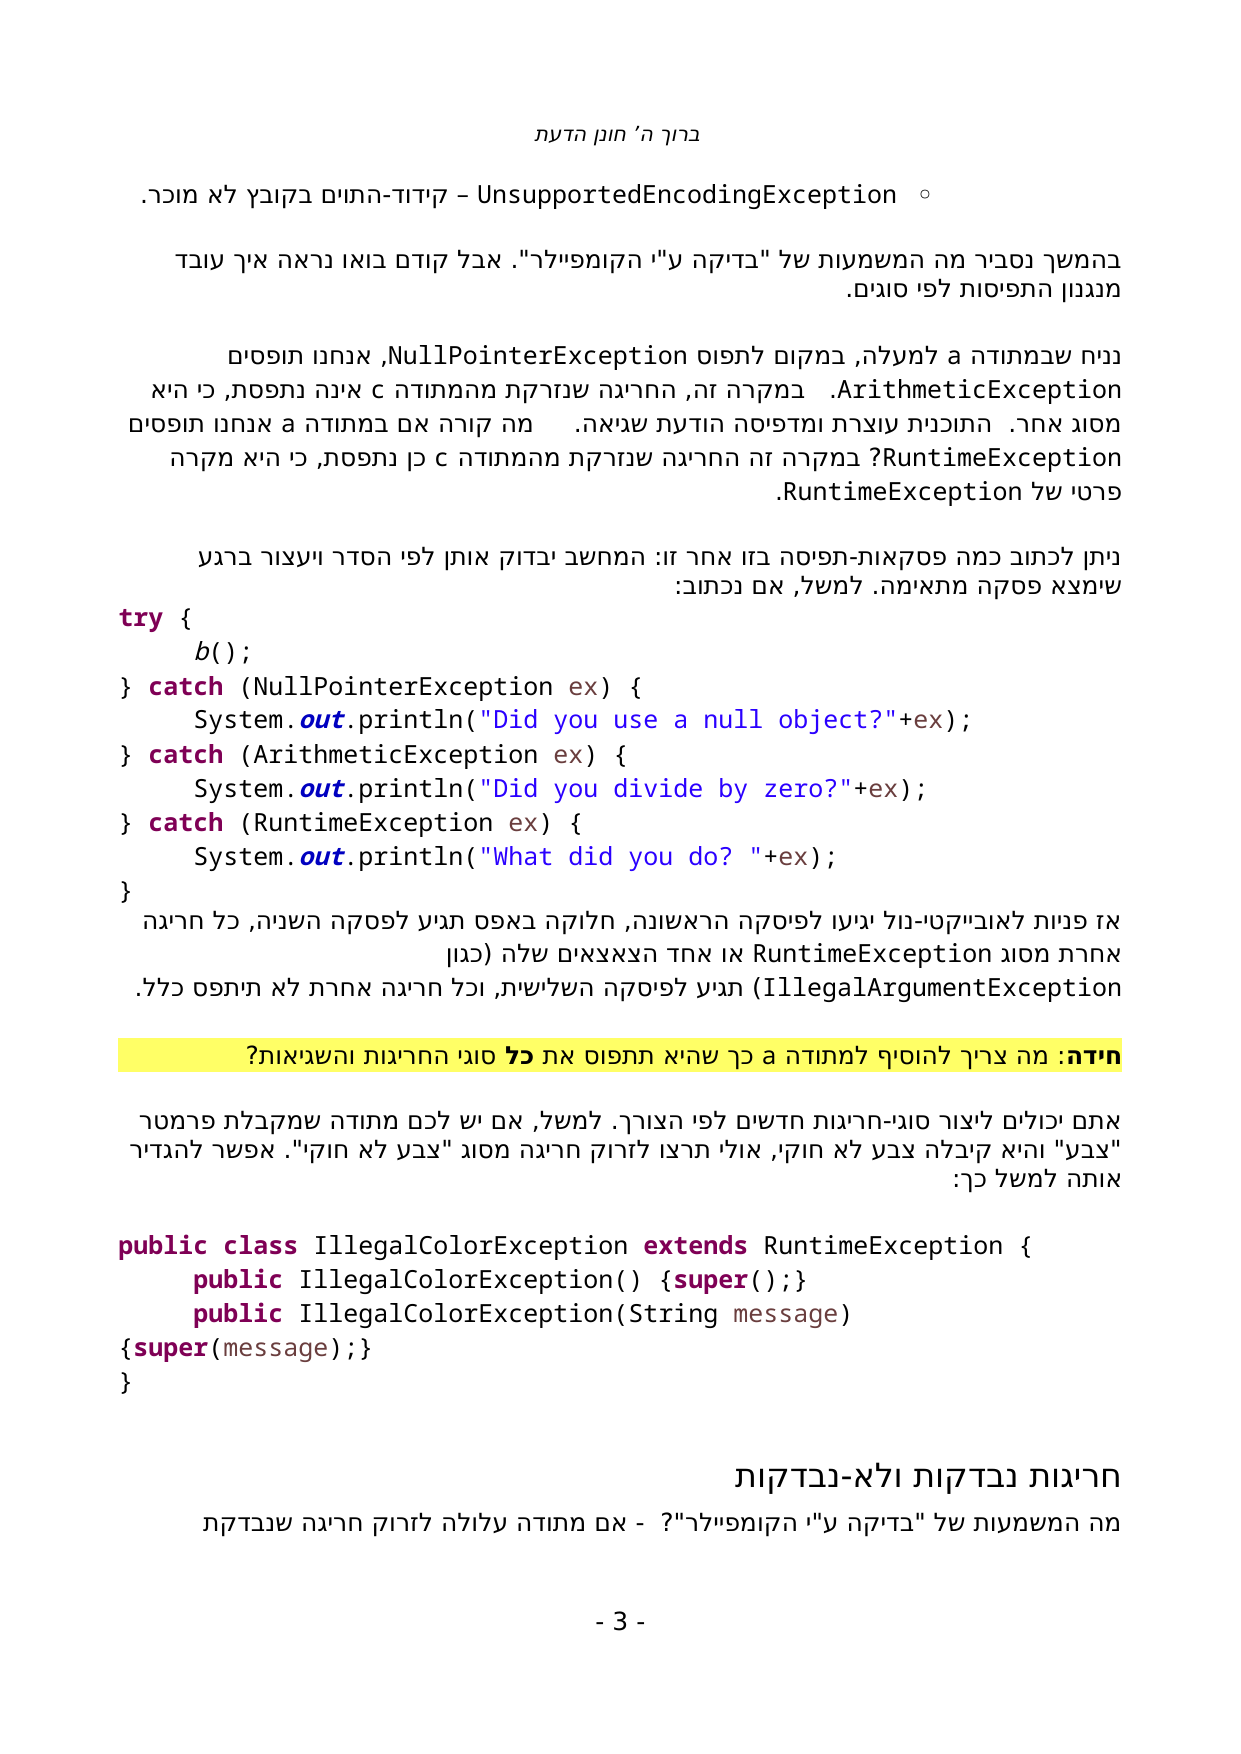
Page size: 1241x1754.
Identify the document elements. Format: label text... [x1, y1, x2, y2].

text אתם יכולים ליצור סוגי-חריגות חדשים לפי הצורך. למשל, אם יש לכם מתודה שמקבלת פרמטר "צבע" והיא קיבלה צבע לא חוקי, אולי תרצו לזרוק חריגה מסוג "צבע לא חוקי". אפשר להגדיר אותה למשל כך: [118, 1106, 1122, 1193]
text חידה: מה צריך להוסיף למתודה a כך שהיא תתפוס את כל סוגי החריגות והשגיאות? [118, 1038, 1122, 1072]
text } catch (NullPointerException ex) { [118, 668, 1122, 702]
text } catch (RuntimeException ex) { [118, 804, 1122, 838]
text public class IllegalColorException extends RuntimeException { [118, 1228, 1122, 1262]
text בהמשך נסביר מה המשמעות של "בדיקה ע"י הקומפיילר". אבל קודם בואו נראה איך עובד מנגנון התפיסות לפי סוגים. [118, 245, 1122, 303]
subtitle חריגות נבדקות ולא-נבדקות [118, 1457, 1122, 1496]
list UnsupportedEncodingException – קידוד-התוים בקובץ לא מוכר. [118, 177, 934, 211]
text public IllegalColorException(String message) {super(message);} [118, 1296, 1122, 1364]
text System.out.println("Did you divide by zero?"+ex); [118, 770, 1122, 804]
text System.out.println("Did you use a null object?"+ex); [118, 702, 1122, 736]
text נניח שבמתודה a למעלה, במקום לתפוס NullPointerException, אנחנו תופסים ArithmeticException. במקרה זה, החריגה שנזרקת מהמתודה c אינה נתפסת, כי היא מסוג אחר. התוכנית עוצרת ומדפיסה הודעת שגיאה. מה קורה אם במתודה a אנחנו תופסים RuntimeException? במקרה זה החריגה שנזרקת מהמתודה c כן נתפסת, כי היא מקרה פרטי של RuntimeException. [118, 337, 1122, 508]
text ניתן לכתוב כמה פסקאות-תפיסה בזו אחר זו: המחשב יבדוק אותן לפי הסדר ויעצור ברגע שימצא פסקה מתאימה. למשל, אם נכתוב: [118, 542, 1122, 600]
text אז פניות לאובייקטי-נול יגיעו לפיסקה הראשונה, חלוקה באפס תגיע לפסקה השניה, כל חריגה אחרת מסוג RuntimeException או אחד הצאצאים שלה (כגון IllegalArgumentException) תגיע לפיסקה השלישית, וכל חריגה אחרת לא תיתפס כלל. [118, 907, 1122, 1004]
text } [118, 872, 1122, 907]
text } catch (ArithmeticException ex) { [118, 736, 1122, 770]
text public IllegalColorException() {super();} [118, 1262, 1122, 1296]
text מה המשמעות של "בדיקה ע"י הקומפיילר"? - אם מתודה עלולה לזרוק חריגה שנבדקת [118, 1508, 1122, 1537]
text try { [118, 600, 1122, 634]
text System.out.println("What did you do? "+ex); [118, 838, 1122, 872]
text b(); [118, 634, 1122, 668]
text } [118, 1364, 1122, 1398]
